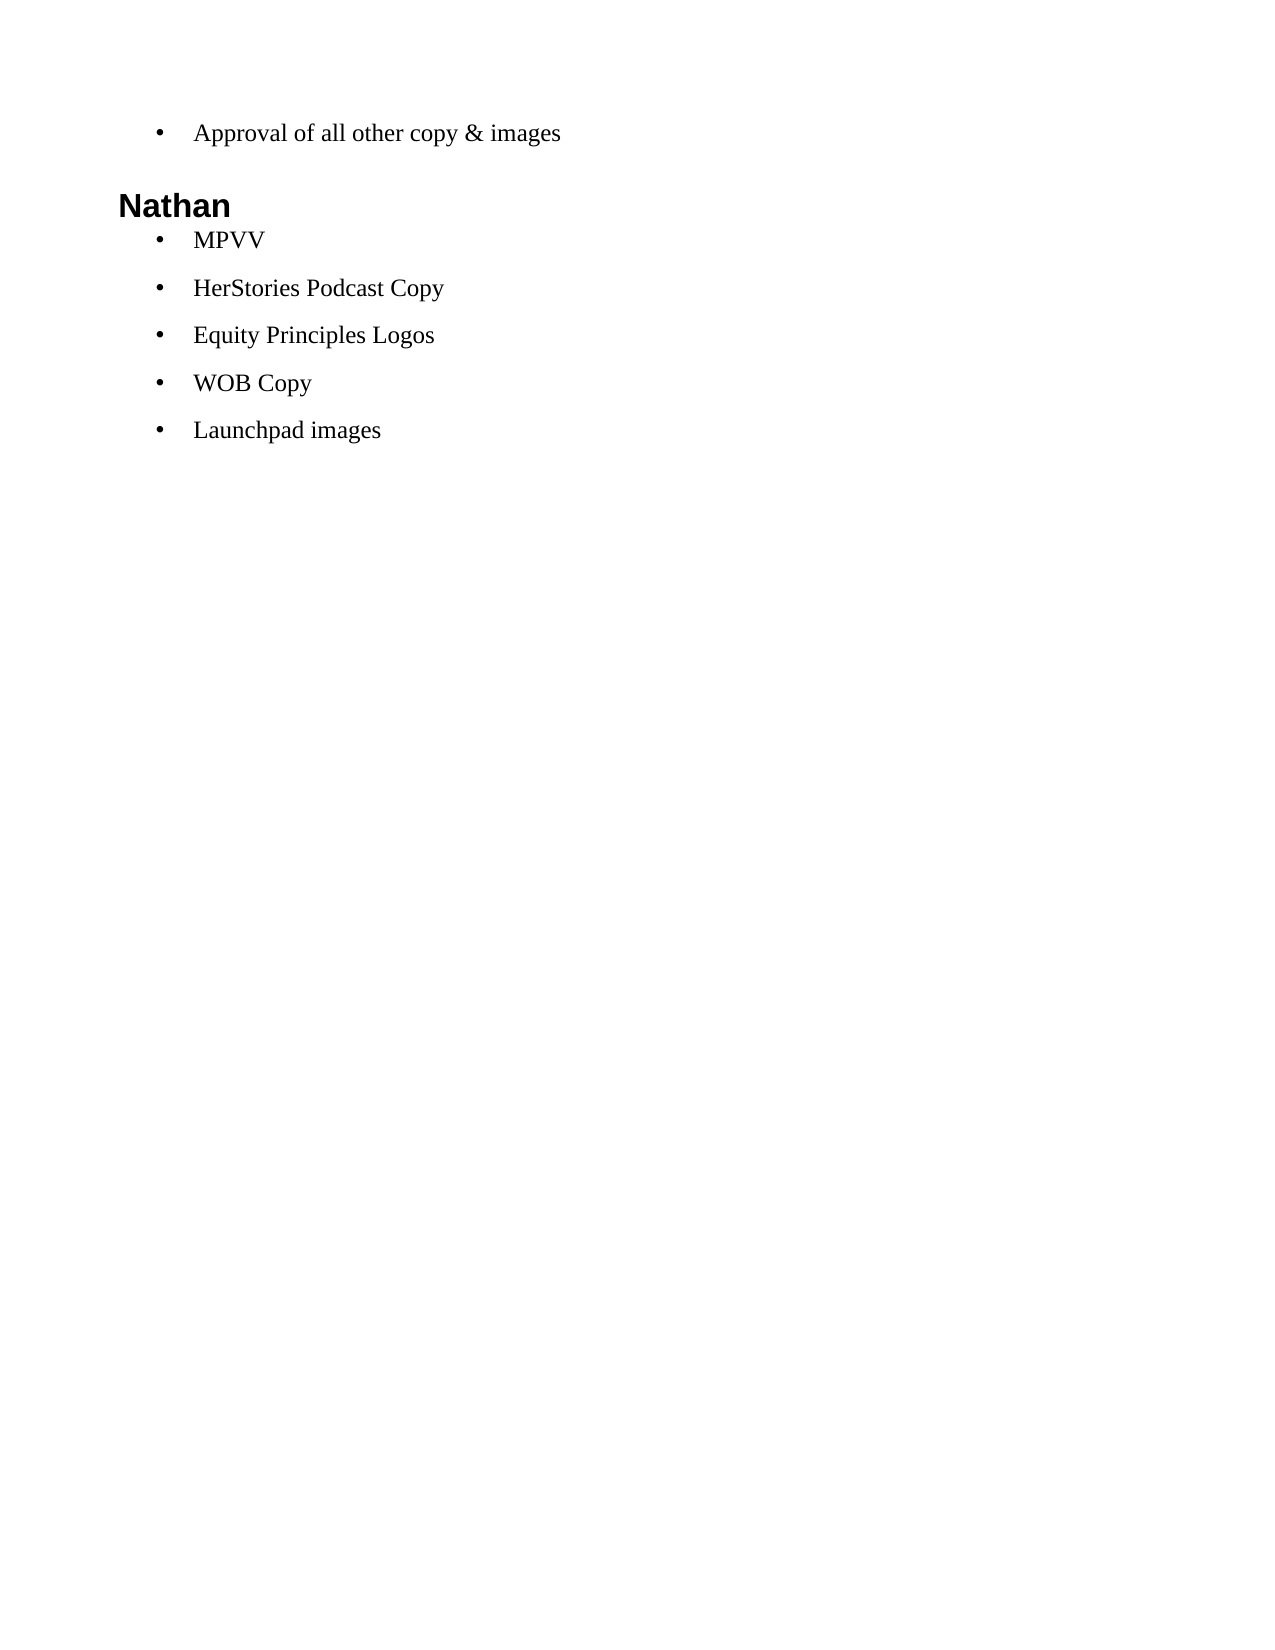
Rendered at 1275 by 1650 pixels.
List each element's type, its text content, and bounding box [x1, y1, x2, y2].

list Equity Principles Logos [156, 320, 1157, 349]
list MPVV [156, 225, 1157, 254]
list HerStories Podcast Copy [156, 273, 1157, 301]
list WOB Copy [156, 368, 1157, 397]
list Launchpad images [156, 415, 1157, 444]
subtitle Nathan [118, 187, 1157, 225]
list Approval of all other copy & images [156, 118, 1157, 147]
